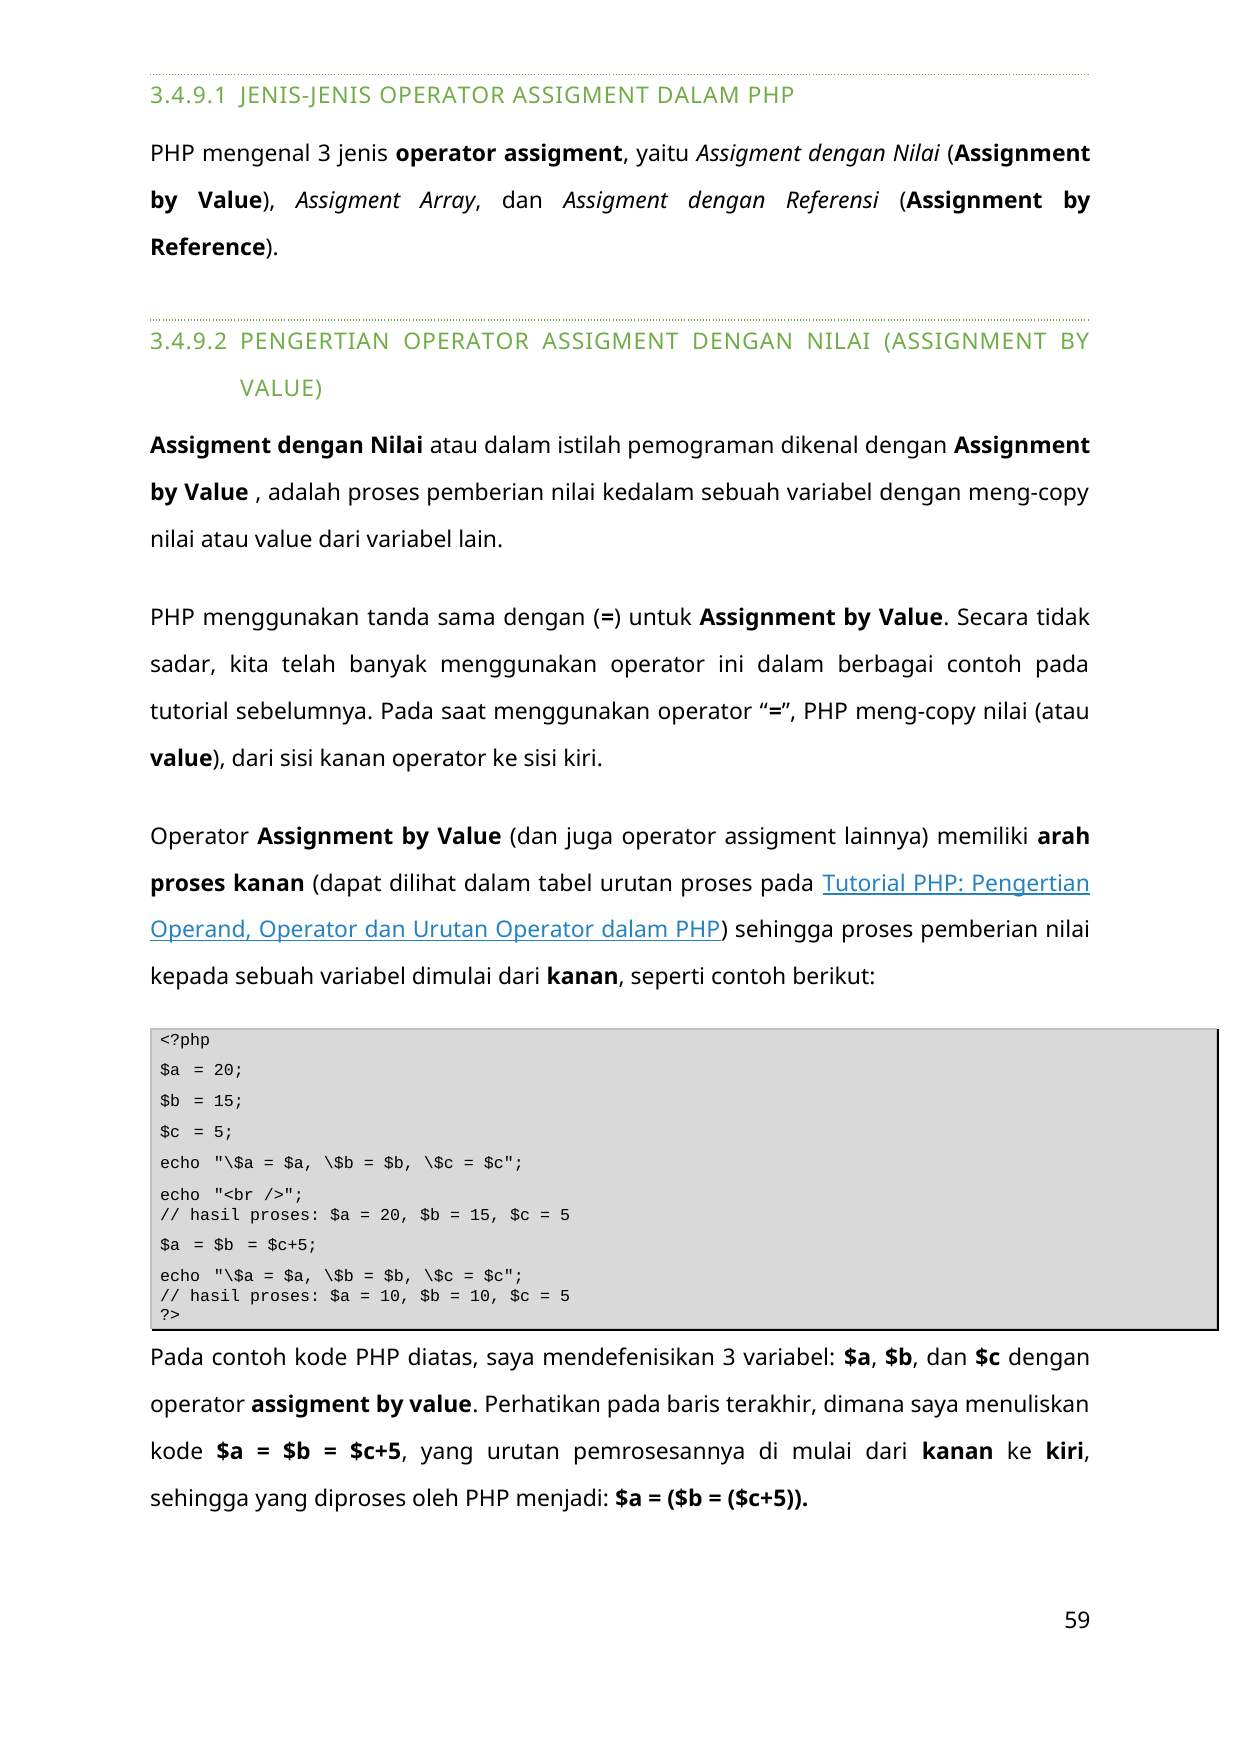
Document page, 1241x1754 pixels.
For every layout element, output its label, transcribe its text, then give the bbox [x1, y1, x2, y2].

text PHP mengenal 3 jenis operator assigment, yaitu Assigment dengan Nilai (Assignment by Value), Assigment Array, dan Assigment dengan Referensi (Assignment by Reference). [150, 137, 1090, 262]
text Assigment dengan Nilai atau dalam istilah pemograman dikenal dengan Assignment by Value , adalah proses pemberian nilai kedalam sebuah variabel dengan meng-copy nilai atau value dari variabel lain. [150, 429, 1090, 554]
subtitle Pengertian Operator Assigment dengan Nilai (Assignment by Value) [150, 319, 1090, 403]
text Pada contoh kode PHP diatas, saya mendefenisikan 3 variabel: $a, $b, dan $c dengan operator assigment by value. Perhatikan pada baris terakhir, dimana saya menuliskan kode $a = $b = $c+5, yang urutan pemrosesannya di mulai dari kanan ke kiri, sehingga yang diproses oleh PHP menjadi: $a = ($b = ($c+5)). [150, 1341, 1090, 1513]
subtitle Jenis-jenis Operator Assigment dalam PHP [150, 74, 1090, 111]
text Operator Assignment by Value (dan juga operator assigment lainnya) memiliki arah proses kanan (dapat dilihat dalam tabel urutan proses pada Tutorial PHP: Pengertian Operand, Operator dan Urutan Operator dalam PHP) sehingga proses pemberian nilai kepada sebuah variabel dimulai dari kanan, seperti contoh berikut: [150, 819, 1090, 991]
text PHP menggunakan tanda sama dengan (=) untuk Assignment by Value. Secara tidak sadar, kita telah banyak menggunakan operator ini dalam berbagai contoh pada tutorial sebelumnya. Pada saat menggunakan operator “=”, PHP meng-copy nilai (atau value), dari sisi kanan operator ke sisi kiri. [150, 601, 1090, 773]
